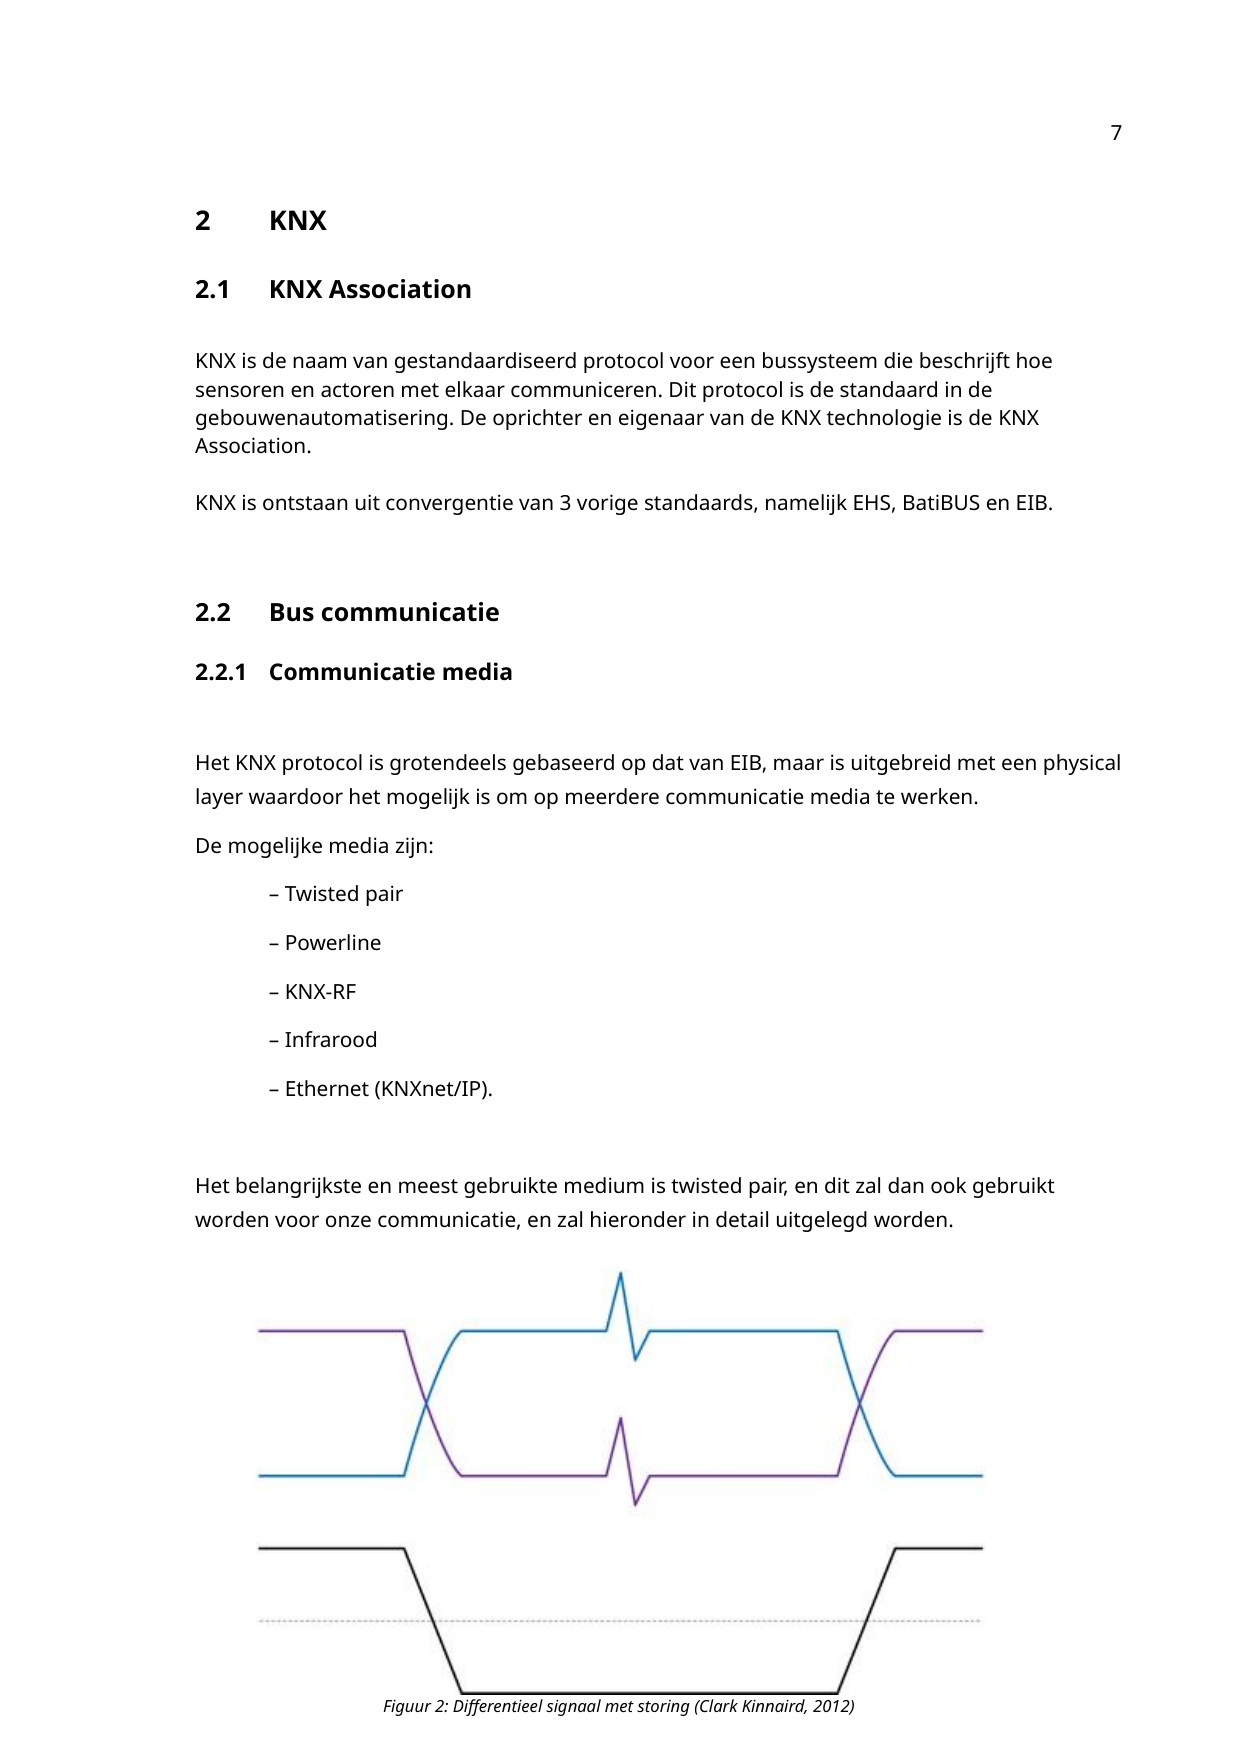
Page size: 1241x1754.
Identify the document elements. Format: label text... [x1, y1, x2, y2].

text Het KNX protocol is grotendeels gebaseerd op dat van EIB, maar is uitgebreid met een physical layer waardoor het mogelijk is om op meerdere communicatie media te werken. [195, 748, 1122, 811]
text – Ethernet (KNXnet/IP). [195, 1074, 1122, 1102]
text KNX is de naam van gestandaardiseerd protocol voor een bussysteem die beschrijft hoe sensoren en actoren met elkaar communiceren. Dit protocol is de standaard in de gebouwenautomatisering. De oprichter en eigenaar van de KNX technologie is de KNX Association. [195, 346, 1122, 460]
text [252, 1257, 988, 1269]
subtitle 2 KNX [195, 201, 1122, 238]
text – Powerline [195, 928, 1122, 957]
text De mogelijke media zijn: [195, 831, 1122, 859]
subtitle 2.1 KNX Association [195, 271, 1122, 305]
text Figuur 2: Differentieel signaal met storing (Clark Kinnaird, 2012) [252, 1695, 988, 1717]
text – Twisted pair [195, 879, 1122, 908]
subtitle 2.2.1 Communicatie media [195, 656, 1122, 687]
subtitle 2.2 Bus communicatie [195, 594, 1122, 629]
text – KNX-RF [195, 977, 1122, 1005]
text Het belangrijkste en meest gebruikte medium is twisted pair, en dit zal dan ook gebruikt worden voor onze communicatie, en zal hieronder in detail uitgelegd worden. [195, 1171, 1122, 1234]
text – Infrarood [195, 1025, 1122, 1054]
picture [251, 1269, 988, 1695]
text KNX is ontstaan uit convergentie van 3 vorige standaards, namelijk EHS, BatiBUS en EIB. [195, 488, 1122, 517]
